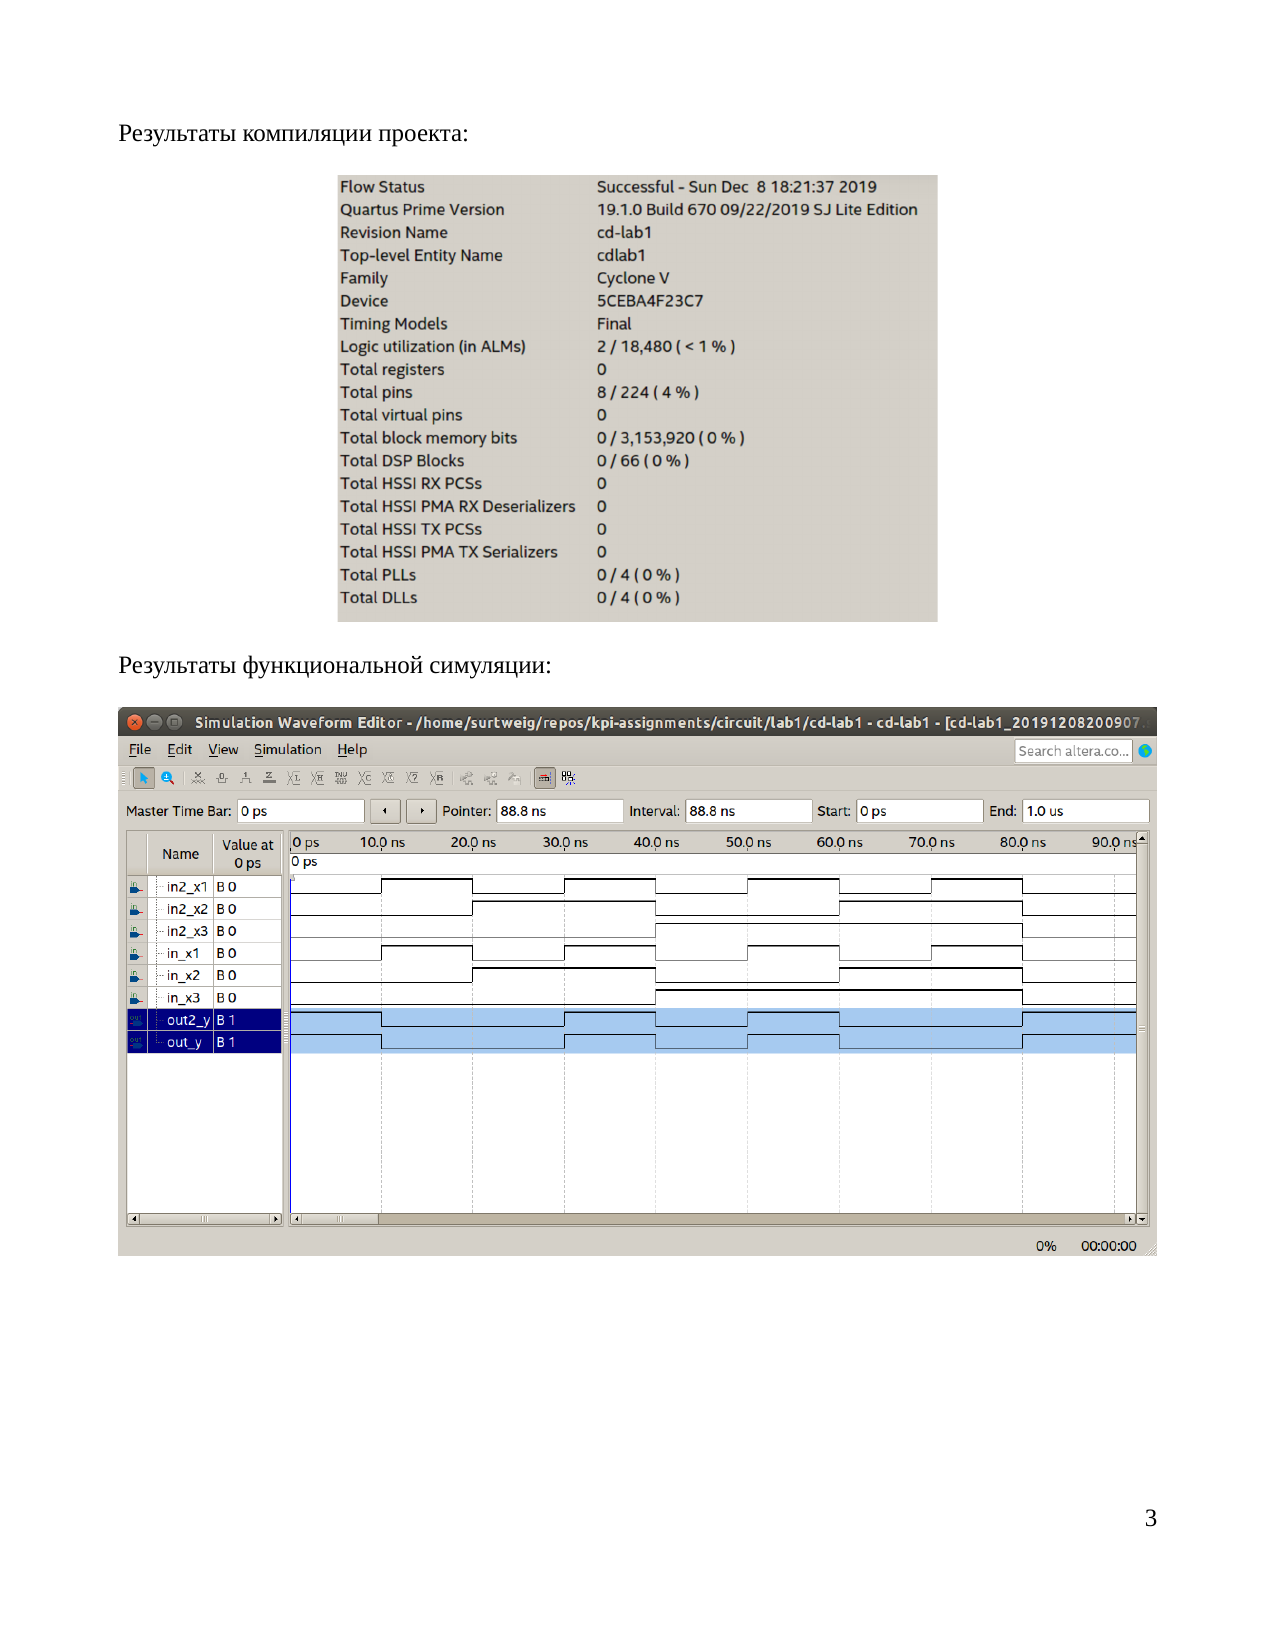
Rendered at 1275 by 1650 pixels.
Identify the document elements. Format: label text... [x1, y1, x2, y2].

text Результаты функциональной симуляции: [118, 650, 1157, 679]
text Результаты компиляции проекта: [118, 118, 1157, 147]
picture [118, 707, 1157, 1256]
picture [337, 175, 938, 622]
